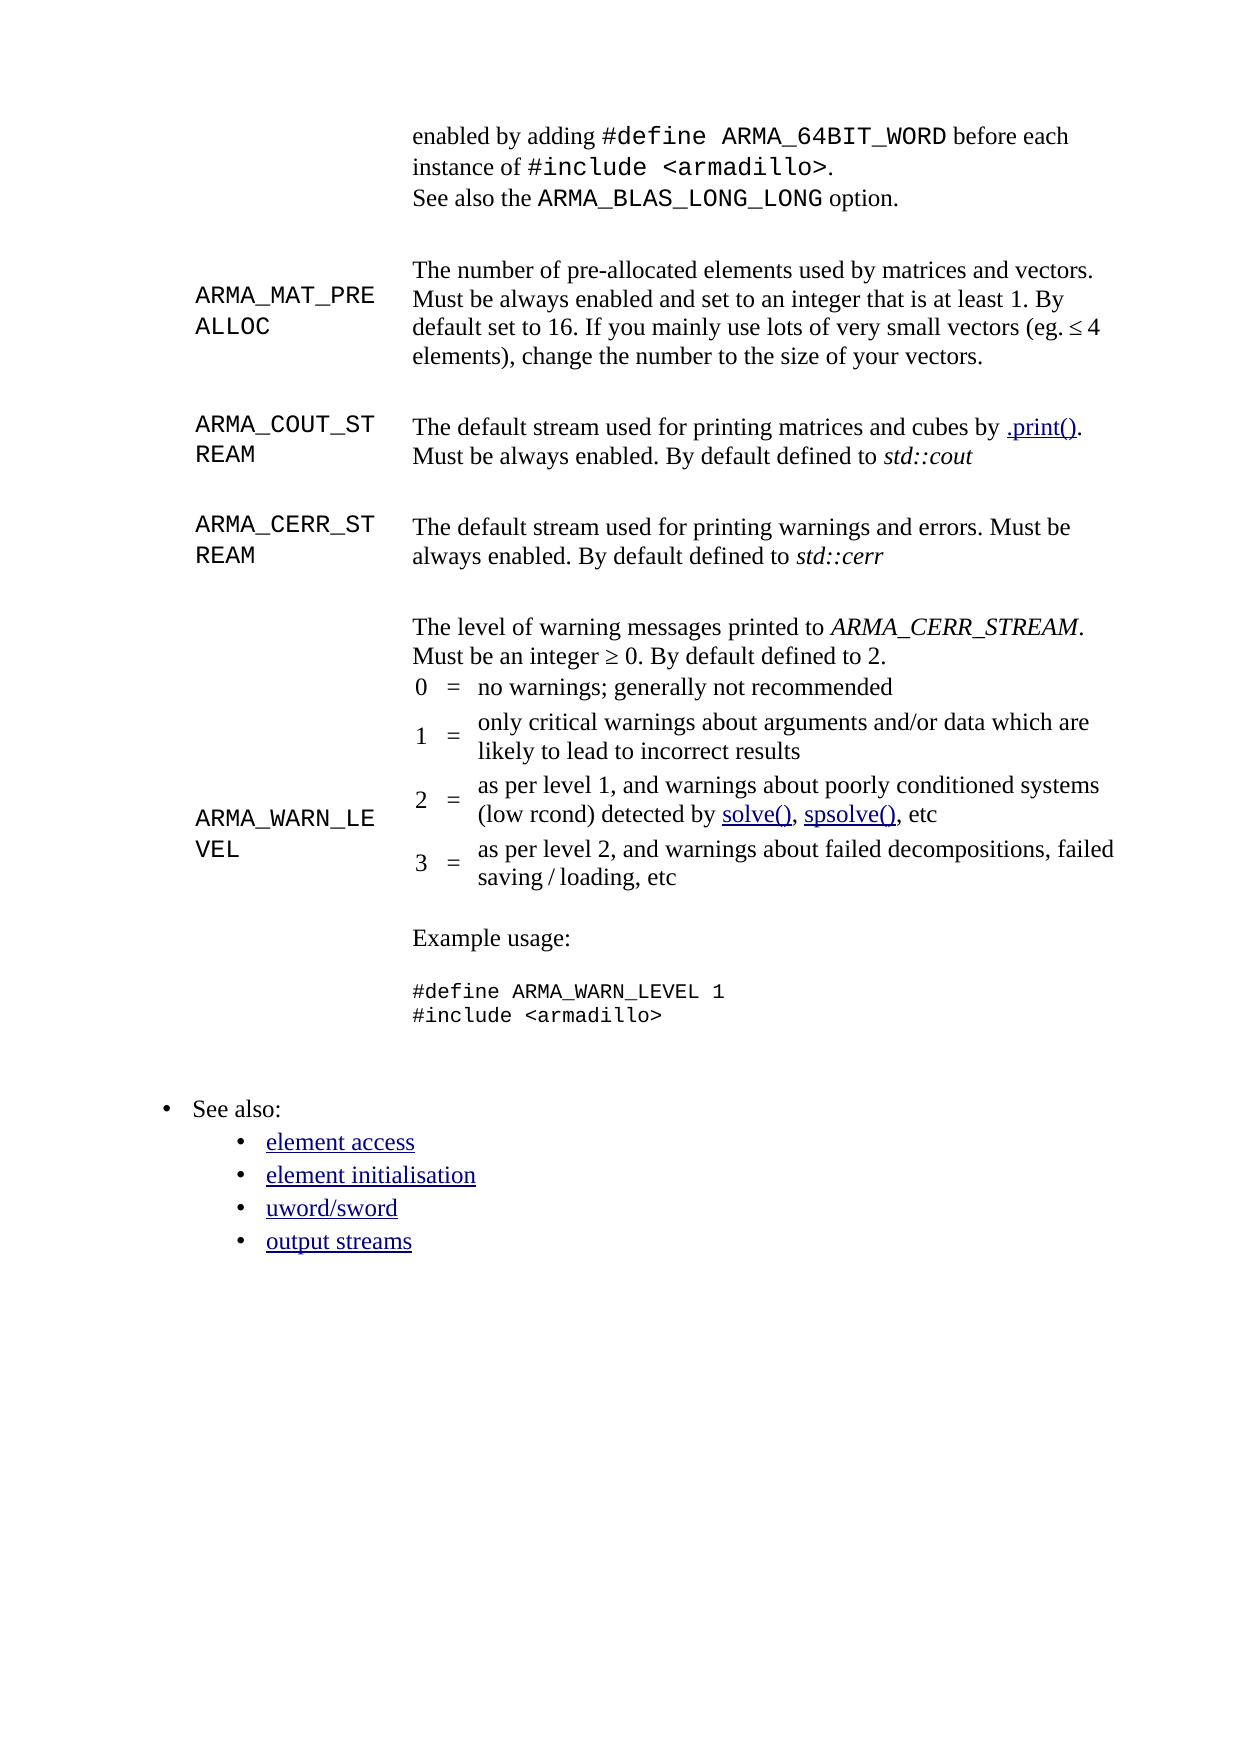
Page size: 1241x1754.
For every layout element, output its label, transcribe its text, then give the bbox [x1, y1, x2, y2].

list uword/sword [236, 1193, 1122, 1222]
table_cell 2 [412, 768, 437, 831]
table_cell The default stream used for printing matrices and cubes by .print(). Must be always enabled. By default defined to std::cout [409, 408, 1122, 473]
table_cell = [437, 831, 475, 894]
table_cell only critical warnings about arguments and/or data which are likely to lead to incorrect results [475, 704, 1119, 767]
table_cell [409, 574, 1122, 609]
table_cell The level of warning messages printed to ARMA_CERR_STREAM. Must be an integer ≥ 0. By default defined to 2. Example usage: #define ARMA_WARN_LEVEL 1 #include <armadillo> [409, 609, 1122, 1061]
table_cell 1 [412, 704, 437, 767]
table_cell The number of pre-allocated elements used by matrices and vectors. Must be always enabled and set to an integer that is at least 1. By default set to 16. If you mainly use lots of very small vectors (eg. ≤ 4 elements), change the number to the size of your vectors. [409, 252, 1122, 373]
table_cell [192, 373, 393, 408]
table_cell [393, 408, 409, 473]
table_cell [393, 509, 409, 574]
table_cell = [437, 704, 475, 767]
table_cell [409, 217, 1122, 252]
table_cell [192, 217, 393, 252]
table_header 0 [412, 670, 437, 704]
table_cell [393, 474, 409, 508]
table_cell ARMA_WARN_LEVEL [192, 609, 393, 1061]
table_cell as per level 2, and warnings about failed decompositions, failed saving / loading, etc [475, 831, 1119, 894]
table_cell ARMA_CERR_STREAM [192, 509, 393, 574]
table_cell = [437, 768, 475, 831]
table_cell [393, 217, 409, 252]
table_cell [393, 252, 409, 373]
table_cell [192, 474, 393, 508]
table_cell ARMA_MAT_PREALLOC [192, 252, 393, 373]
table_cell enabled by adding #define ARMA_64BIT_WORD before each instance of #include <armadillo>. See also the ARMA_BLAS_LONG_LONG option. [409, 118, 1122, 217]
table_cell [192, 118, 393, 217]
list See also: [162, 1094, 1122, 1123]
table_header no warnings; generally not recommended [475, 670, 1119, 704]
table_cell [393, 118, 409, 217]
table_header = [437, 670, 475, 704]
list element initialisation [236, 1160, 1122, 1189]
table_cell [409, 474, 1122, 508]
table_cell 3 [412, 831, 437, 894]
table_cell ARMA_COUT_STREAM [192, 408, 393, 473]
table_cell [393, 373, 409, 408]
table_cell [393, 609, 409, 1061]
table_cell as per level 1, and warnings about poorly conditioned systems (low rcond) detected by solve(), spsolve(), etc [475, 768, 1119, 831]
table_cell [192, 574, 393, 609]
table_cell The default stream used for printing warnings and errors. Must be always enabled. By default defined to std::cerr [409, 509, 1122, 574]
table_cell [393, 574, 409, 609]
list element access [236, 1127, 1122, 1156]
list output streams [236, 1226, 1122, 1255]
table_cell [409, 373, 1122, 408]
